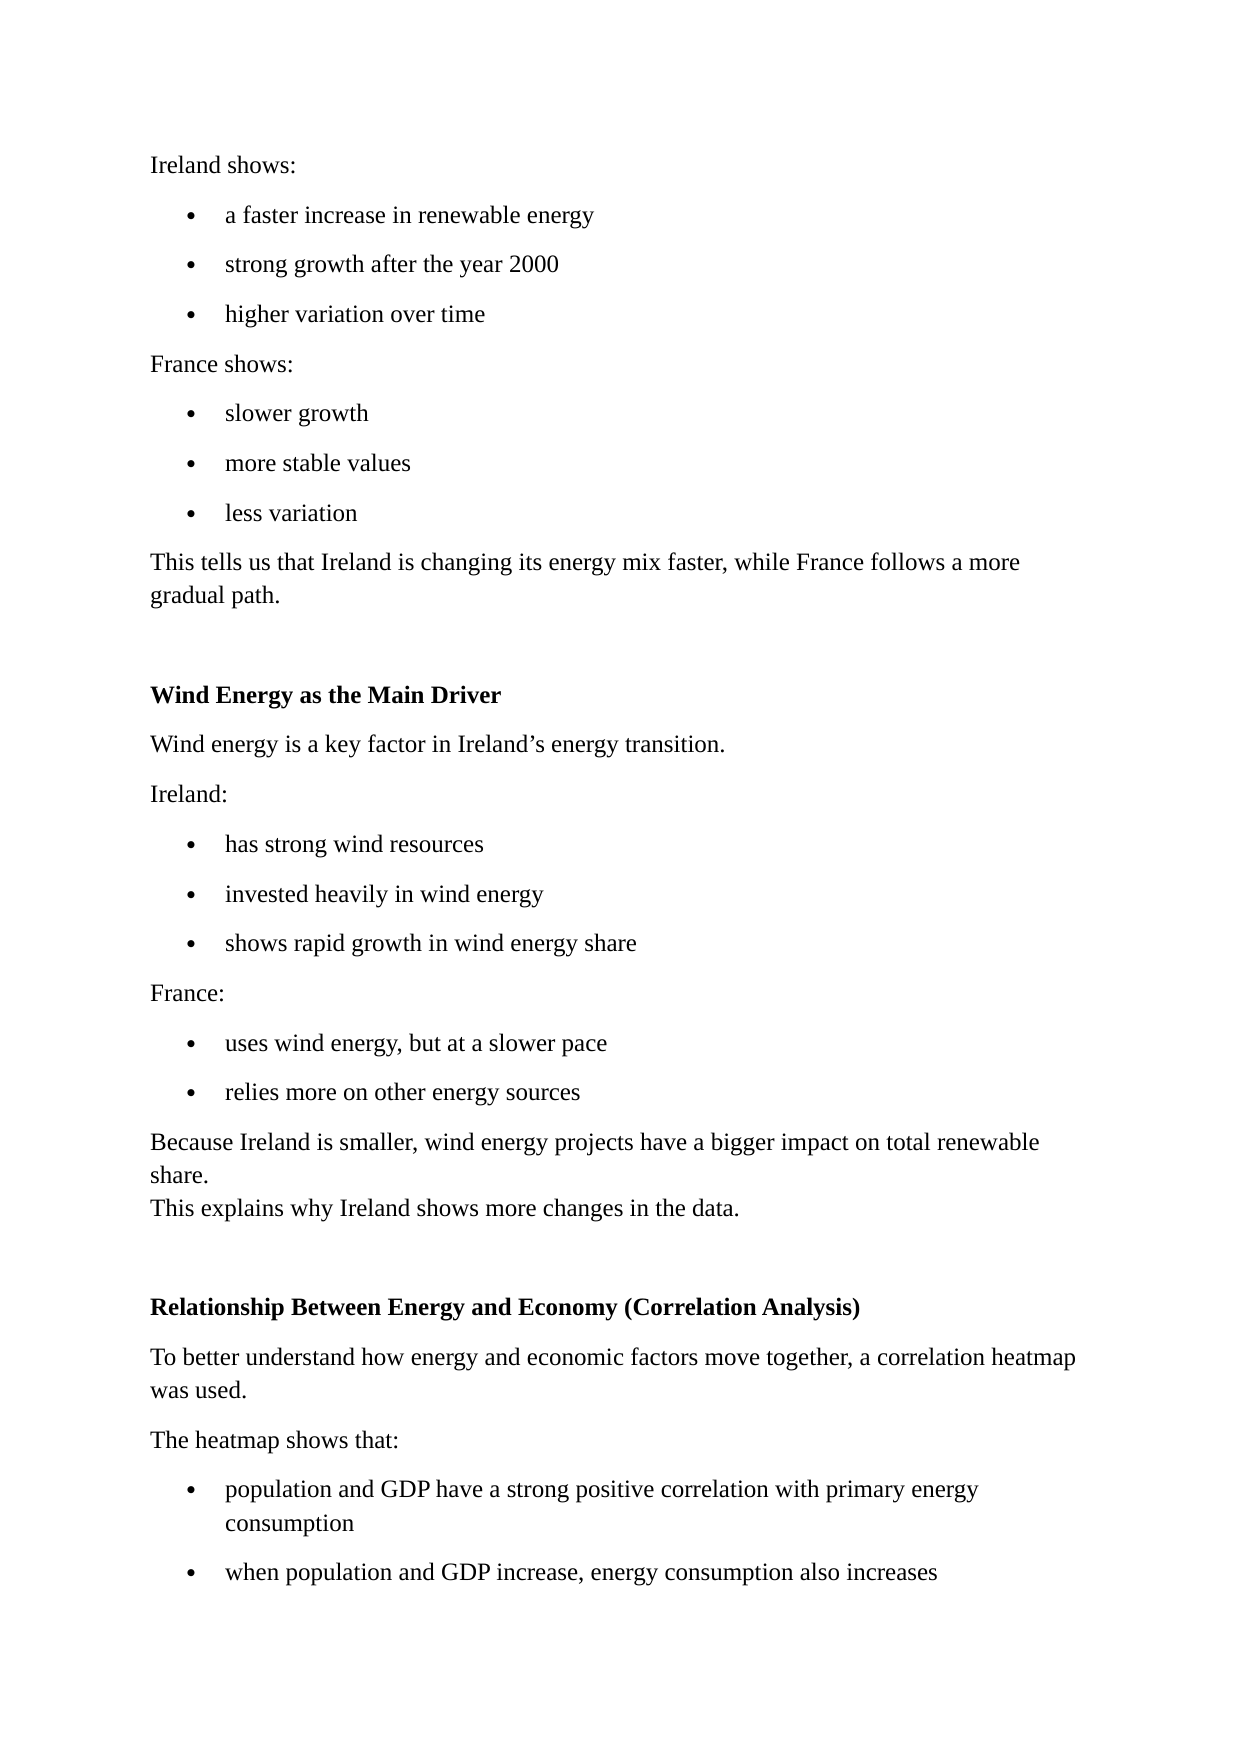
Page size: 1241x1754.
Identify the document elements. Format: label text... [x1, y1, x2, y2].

text Wind energy is a key factor in Ireland’s energy transition. [150, 729, 1090, 758]
list strong growth after the year 2000 [187, 249, 1090, 278]
list slower growth [187, 398, 1090, 427]
text France shows: [150, 349, 1090, 377]
list uses wind energy, but at a slower pace [187, 1028, 1090, 1056]
text Wind Energy as the Main Driver [150, 680, 1090, 709]
list population and GDP have a strong positive correlation with primary energy consumption [187, 1474, 1090, 1536]
list shows rapid growth in wind energy share [187, 928, 1090, 957]
text Ireland shows: [150, 150, 1090, 179]
list less variation [187, 498, 1090, 527]
list has strong wind resources [187, 829, 1090, 858]
text Relationship Between Energy and Economy (Correlation Analysis) [150, 1292, 1090, 1321]
list more stable values [187, 448, 1090, 477]
list relies more on other energy sources [187, 1077, 1090, 1106]
text The heatmap shows that: [150, 1425, 1090, 1454]
list higher variation over time [187, 299, 1090, 328]
list when population and GDP increase, energy consumption also increases [187, 1557, 1090, 1586]
text Ireland: [150, 779, 1090, 808]
list a faster increase in renewable energy [187, 200, 1090, 228]
text France: [150, 978, 1090, 1007]
text Because Ireland is smaller, wind energy projects have a bigger impact on total renewable share. This explains why Ireland shows more changes in the data. [150, 1127, 1090, 1222]
list invested heavily in wind energy [187, 879, 1090, 907]
text This tells us that Ireland is changing its energy mix faster, while France follows a more gradual path. [150, 547, 1090, 609]
text To better understand how energy and economic factors move together, a correlation heatmap was used. [150, 1342, 1090, 1404]
